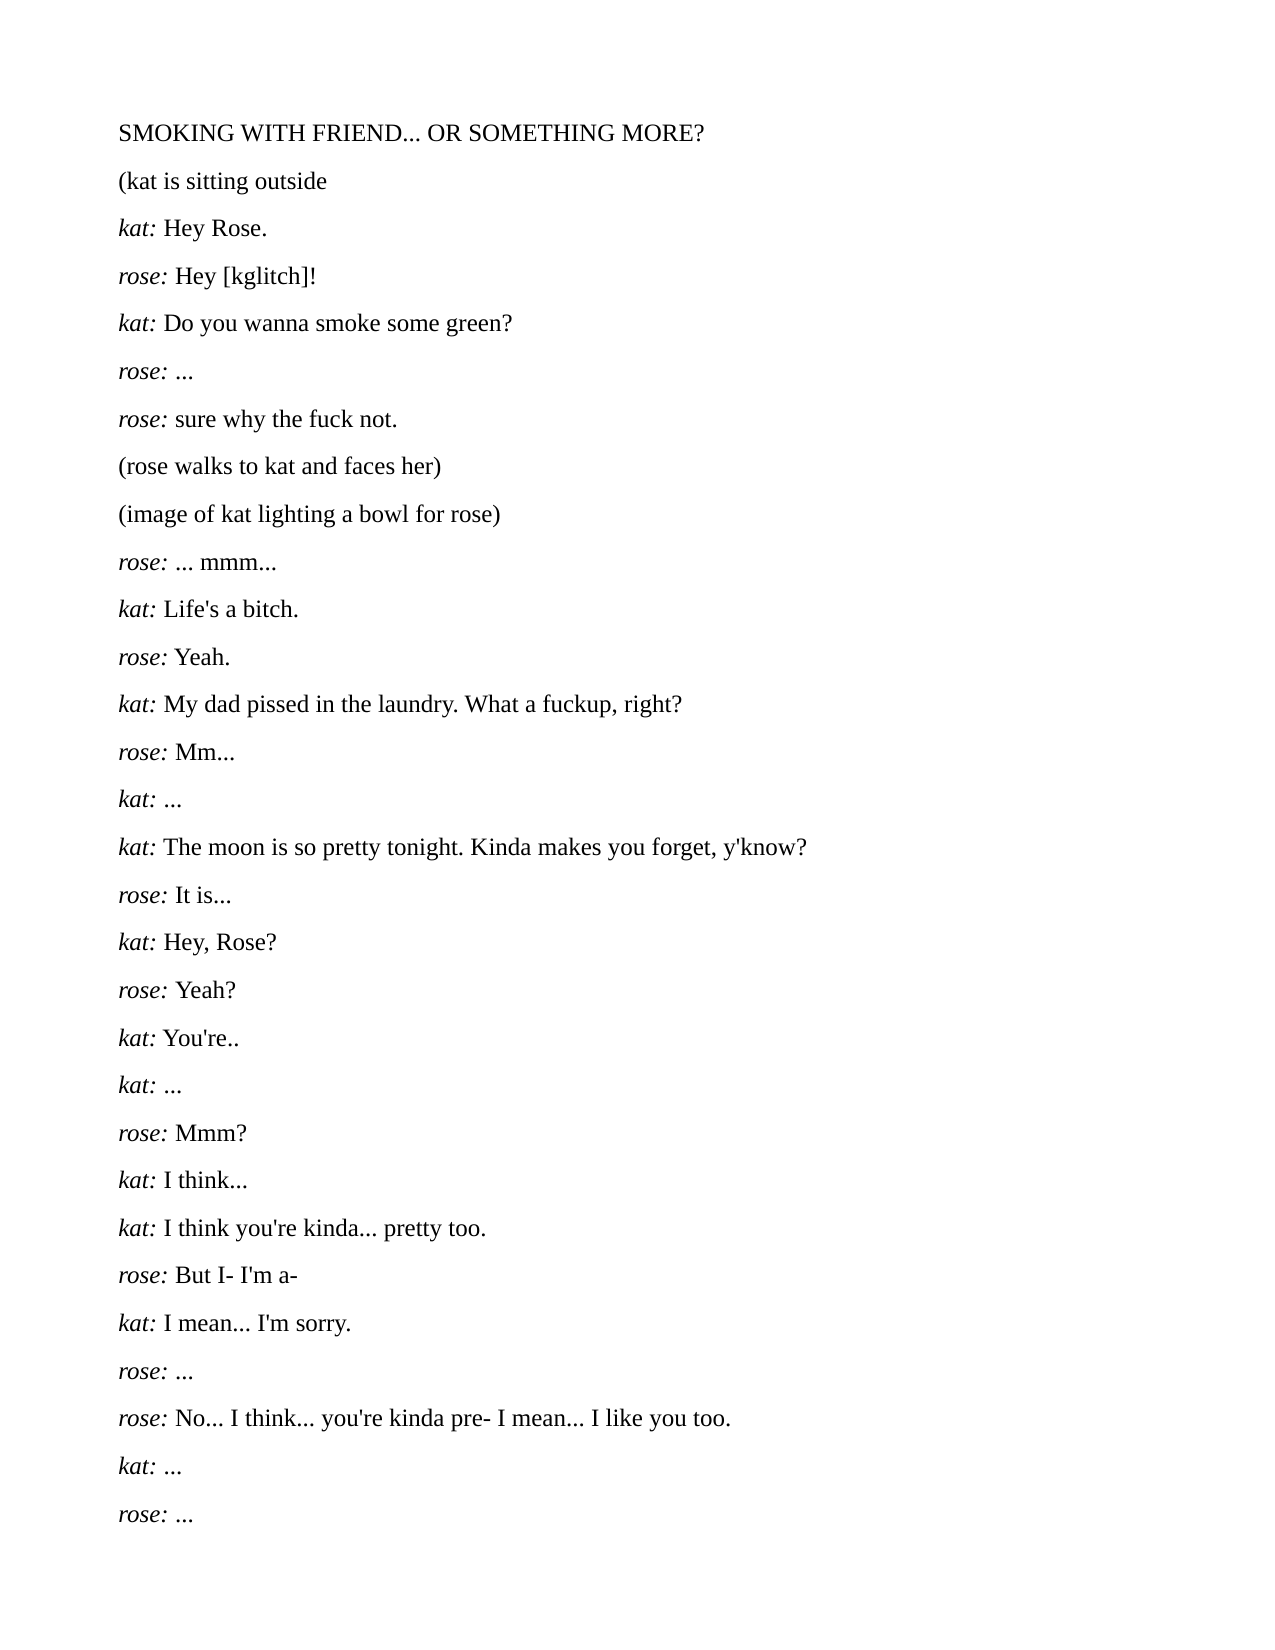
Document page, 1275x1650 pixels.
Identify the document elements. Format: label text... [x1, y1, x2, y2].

text rose: ... [118, 1356, 1157, 1384]
text kat: I think... [118, 1165, 1157, 1194]
text kat: I think you're kinda... pretty too. [118, 1213, 1157, 1242]
text (rose walks to kat and faces her) [118, 451, 1157, 480]
text kat: ... [118, 1070, 1157, 1099]
text kat: ... [118, 784, 1157, 813]
text kat: ... [118, 1451, 1157, 1480]
text rose: ... [118, 356, 1157, 385]
text rose: No... I think... you're kinda pre- I mean... I like you too. [118, 1403, 1157, 1432]
text kat: The moon is so pretty tonight. Kinda makes you forget, y'know? [118, 832, 1157, 861]
text rose: ... [118, 1499, 1157, 1527]
text rose: It is... [118, 880, 1157, 908]
text SMOKING WITH FRIEND... OR SOMETHING MORE? [118, 118, 1157, 147]
text rose: Yeah? [118, 975, 1157, 1004]
text kat: Hey, Rose? [118, 927, 1157, 956]
text kat: Life's a bitch. [118, 594, 1157, 623]
text kat: My dad pissed in the laundry. What a fuckup, right? [118, 689, 1157, 718]
text rose: Mm... [118, 737, 1157, 766]
text (kat is sitting outside [118, 166, 1157, 194]
text rose: Yeah. [118, 642, 1157, 671]
text kat: I mean... I'm sorry. [118, 1308, 1157, 1337]
text rose: sure why the fuck not. [118, 404, 1157, 432]
text rose: Hey [kglitch]! [118, 261, 1157, 290]
text rose: Mmm? [118, 1118, 1157, 1147]
text rose: ... mmm... [118, 547, 1157, 575]
text kat: Hey Rose. [118, 213, 1157, 242]
text rose: But I- I'm a- [118, 1261, 1157, 1289]
text kat: You're.. [118, 1023, 1157, 1051]
text (image of kat lighting a bowl for rose) [118, 499, 1157, 528]
text kat: Do you wanna smoke some green? [118, 308, 1157, 337]
